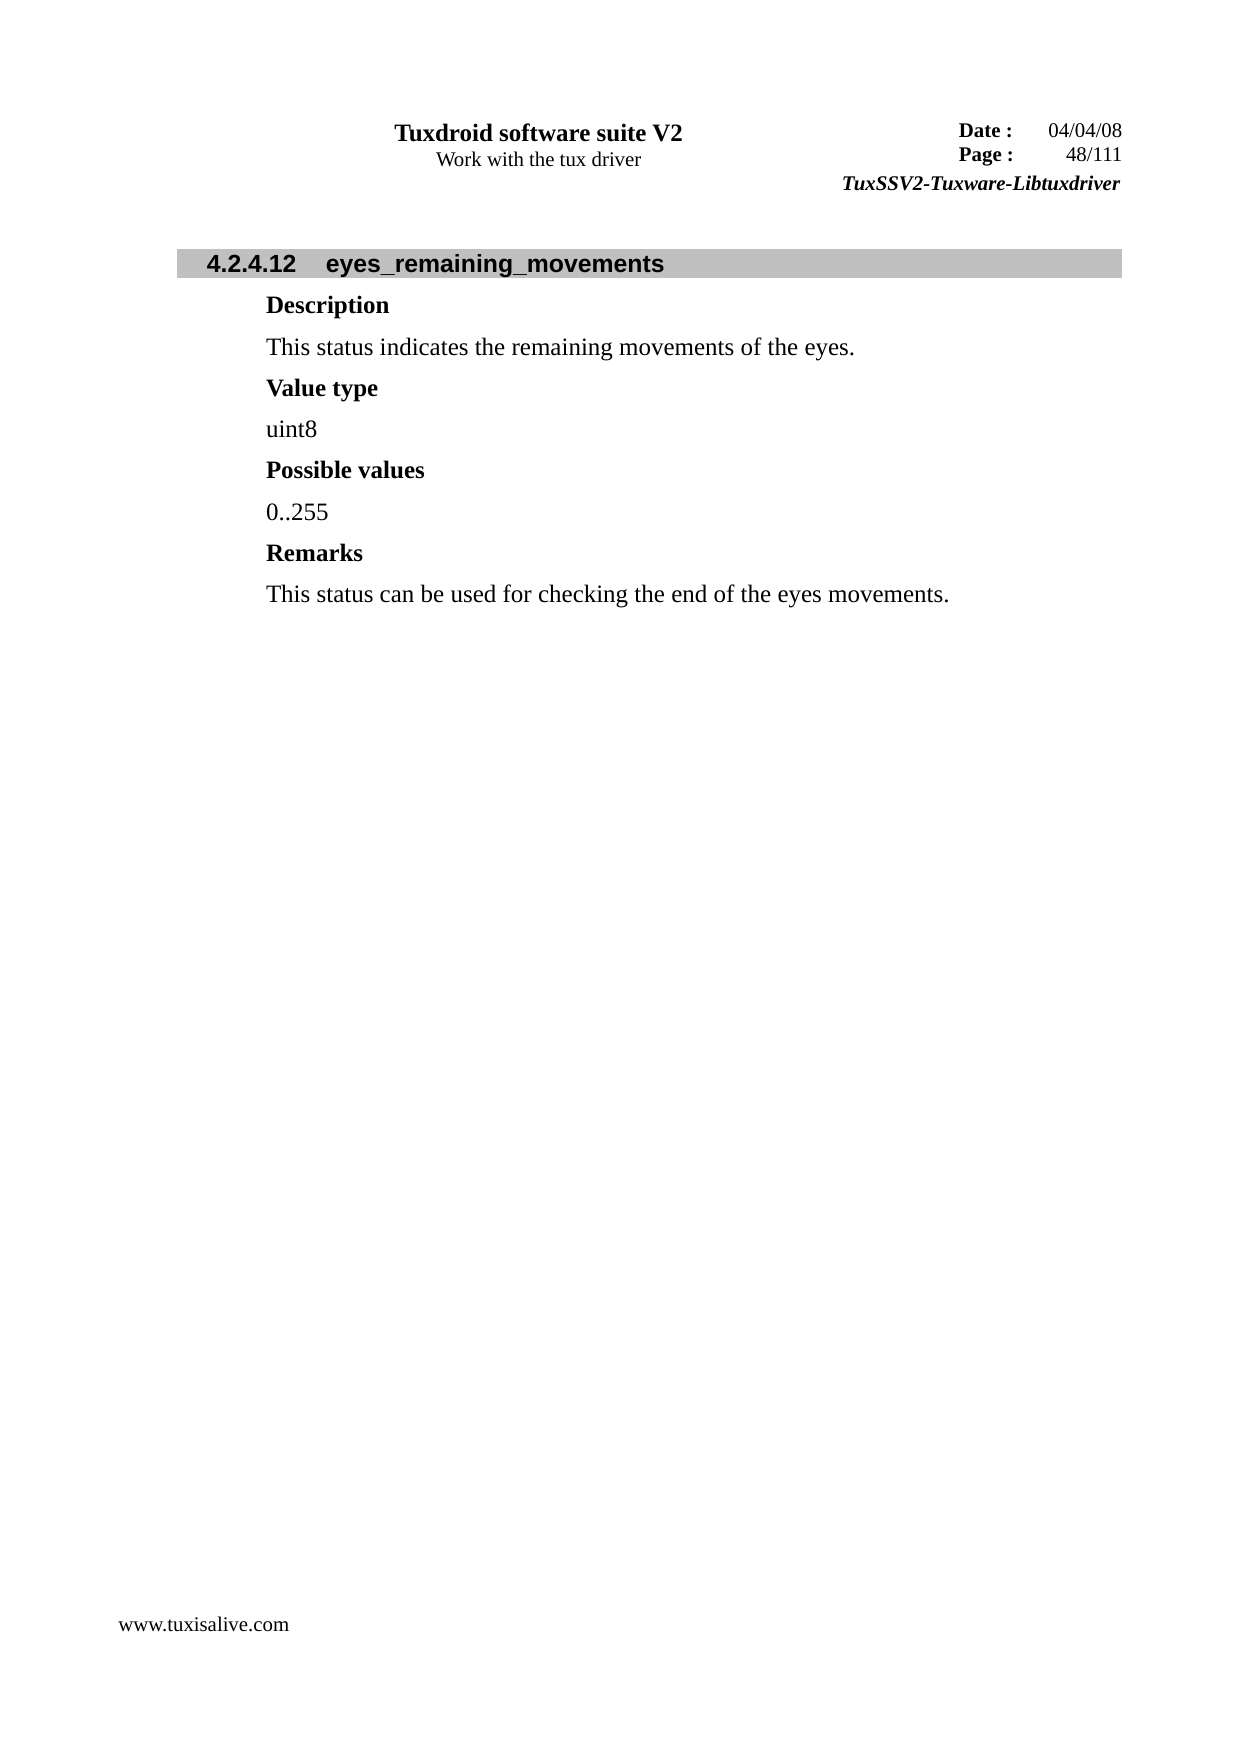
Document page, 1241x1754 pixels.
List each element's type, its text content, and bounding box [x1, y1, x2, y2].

text uint8 [266, 414, 1122, 443]
subtitle eyes_remaining_movements [177, 249, 1122, 278]
text This status can be used for checking the end of the eyes movements. [266, 579, 1122, 608]
text Description [266, 291, 1122, 319]
text Possible values [266, 456, 1122, 484]
text This status indicates the remaining movements of the eyes. [266, 332, 1122, 361]
text 0..255 [266, 497, 1122, 526]
text Value type [266, 373, 1122, 402]
text Remarks [266, 538, 1122, 567]
